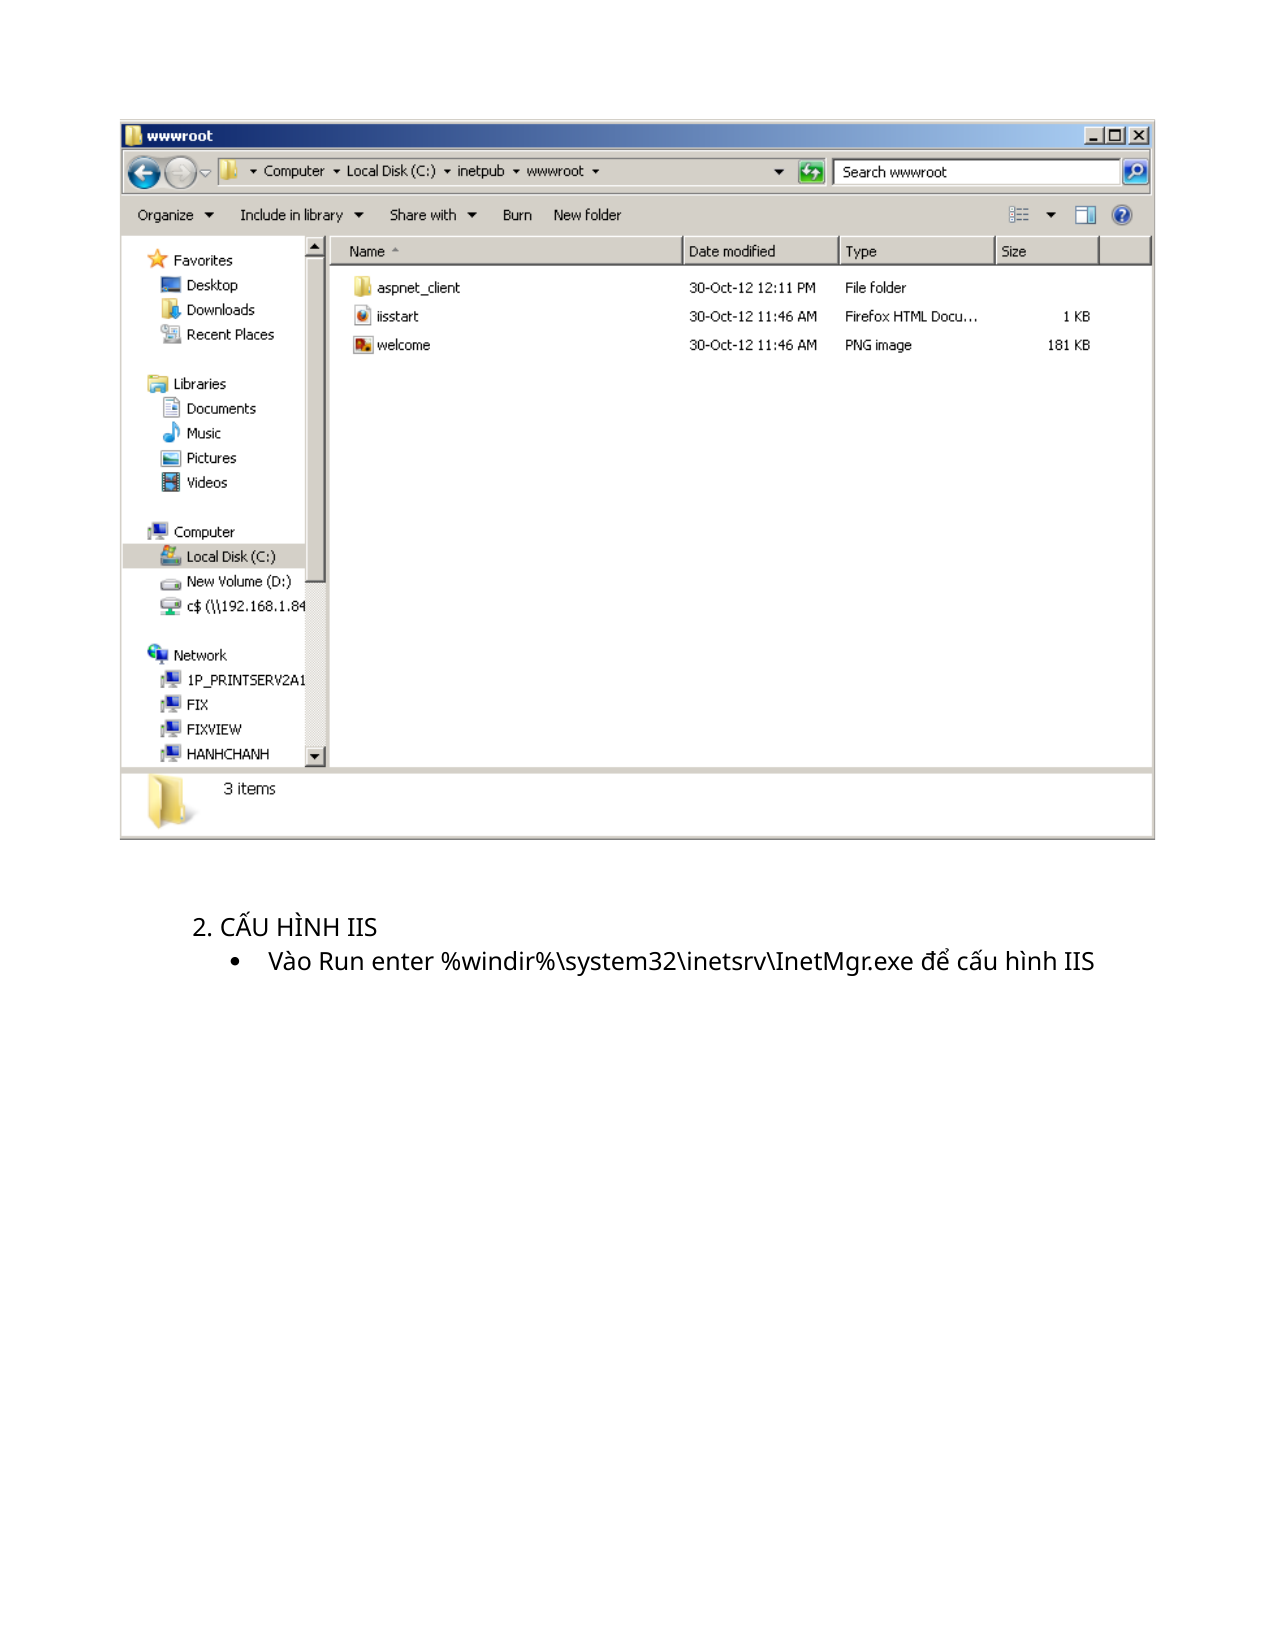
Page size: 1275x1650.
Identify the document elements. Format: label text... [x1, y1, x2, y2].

list Vào Run enter %windir%\system32\inetsrv\InetMgr.exe để cấu hình IIS [231, 943, 1157, 978]
picture [119, 119, 1156, 840]
text 2. CẤU HÌNH IIS [118, 909, 1157, 943]
